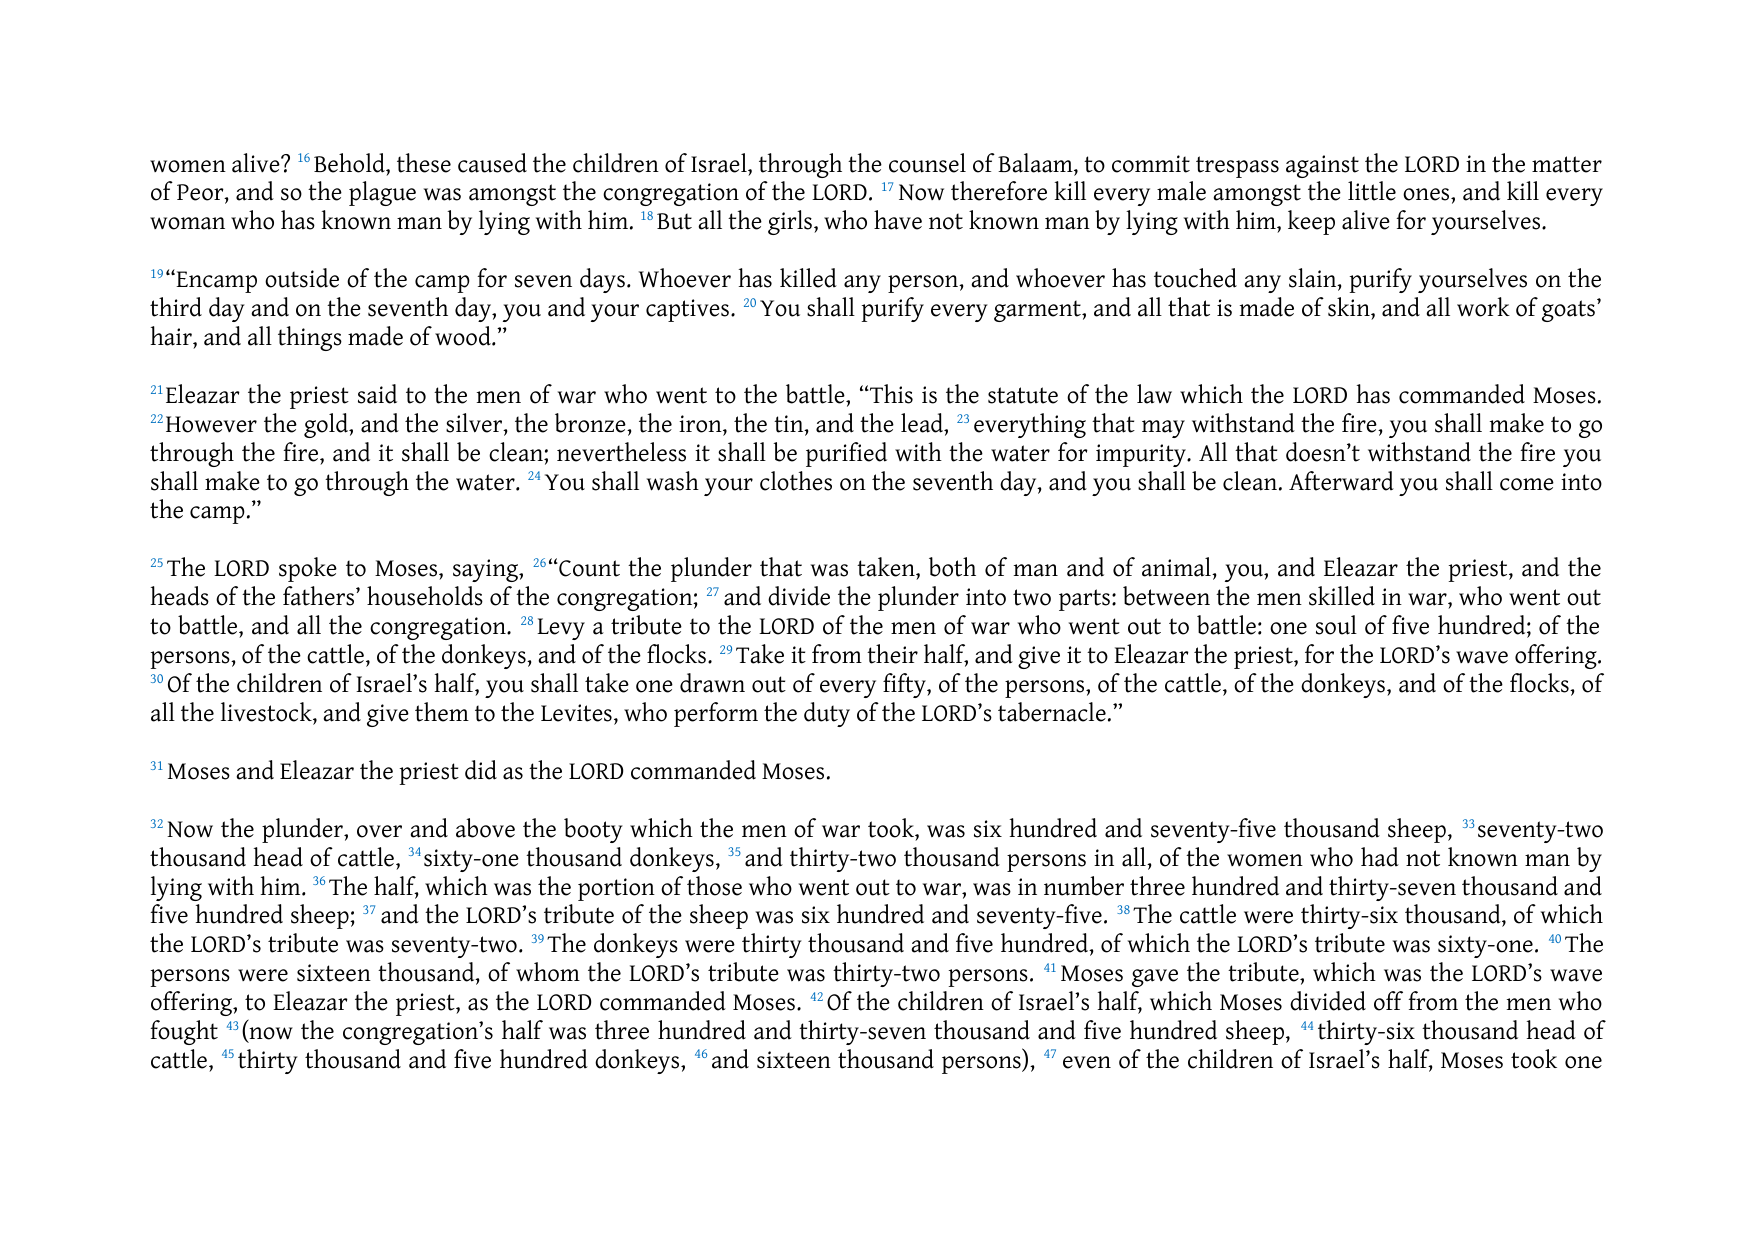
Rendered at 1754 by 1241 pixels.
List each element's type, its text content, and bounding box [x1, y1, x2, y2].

text 21 Eleazar the priest said to the men of war who went to the battle, “This is the statute of the law which the LORD has commanded Moses. 22 However the gold, and the silver, the bronze, the iron, the tin, and the lead, 23 everything that may withstand the fire, you shall make to go through the fire, and it shall be clean; nevertheless it shall be purified with the water for impurity. All that doesn’t withstand the fire you shall make to go through the water. 24 You shall wash your clothes on the seventh day, and you shall be clean. Afterward you shall come into the camp.” [150, 381, 1604, 526]
text women alive? 16 Behold, these caused the children of Israel, through the counsel of Balaam, to commit trespass against the LORD in the matter of Peor, and so the plague was amongst the congregation of the LORD. 17 Now therefore kill every male amongst the little ones, and kill every woman who has known man by lying with him. 18 But all the girls, who have not known man by lying with him, keep alive for yourselves. [150, 150, 1604, 237]
text 32 Now the plunder, over and above the booty which the men of war took, was six hundred and seventy-five thousand sheep, 33 seventy-two thousand head of cattle, 34 sixty-one thousand donkeys, 35 and thirty-two thousand persons in all, of the women who had not known man by lying with him. 36 The half, which was the portion of those who went out to war, was in number three hundred and thirty-seven thousand and five hundred sheep; 37 and the LORD’s tribute of the sheep was six hundred and seventy-five. 38 The cattle were thirty-six thousand, of which the LORD’s tribute was seventy-two. 39 The donkeys were thirty thousand and five hundred, of which the LORD’s tribute was sixty-one. 40 The persons were sixteen thousand, of whom the LORD’s tribute was thirty-two persons. 41 Moses gave the tribute, which was the LORD’s wave offering, to Eleazar the priest, as the LORD commanded Moses. 42 Of the children of Israel’s half, which Moses divided off from the men who fought 43 (now the congregation’s half was three hundred and thirty-seven thousand and five hundred sheep, 44 thirty-six thousand head of cattle, 45 thirty thousand and five hundred donkeys, 46 and sixteen thousand persons), 47 even of the children of Israel’s half, Moses took one [150, 815, 1604, 1075]
text 31 Moses and Eleazar the priest did as the LORD commanded Moses. [150, 757, 1604, 786]
text 19 “Encamp outside of the camp for seven days. Whoever has killed any person, and whoever has touched any slain, purify yourselves on the third day and on the seventh day, you and your captives. 20 You shall purify every garment, and all that is made of skin, and all work of goats’ hair, and all things made of wood.” [150, 266, 1604, 352]
text 25 The LORD spoke to Moses, saying, 26 “Count the plunder that was taken, both of man and of animal, you, and Eleazar the priest, and the heads of the fathers’ households of the congregation; 27 and divide the plunder into two parts: between the men skilled in war, who went out to battle, and all the congregation. 28 Levy a tribute to the LORD of the men of war who went out to battle: one soul of five hundred; of the persons, of the cattle, of the donkeys, and of the flocks. 29 Take it from their half, and give it to Eleazar the priest, for the LORD’s wave offering. 30 Of the children of Israel’s half, you shall take one drawn out of every fifty, of the persons, of the cattle, of the donkeys, and of the flocks, of all the livestock, and give them to the Levites, who perform the duty of the LORD’s tabernacle.” [150, 555, 1604, 728]
